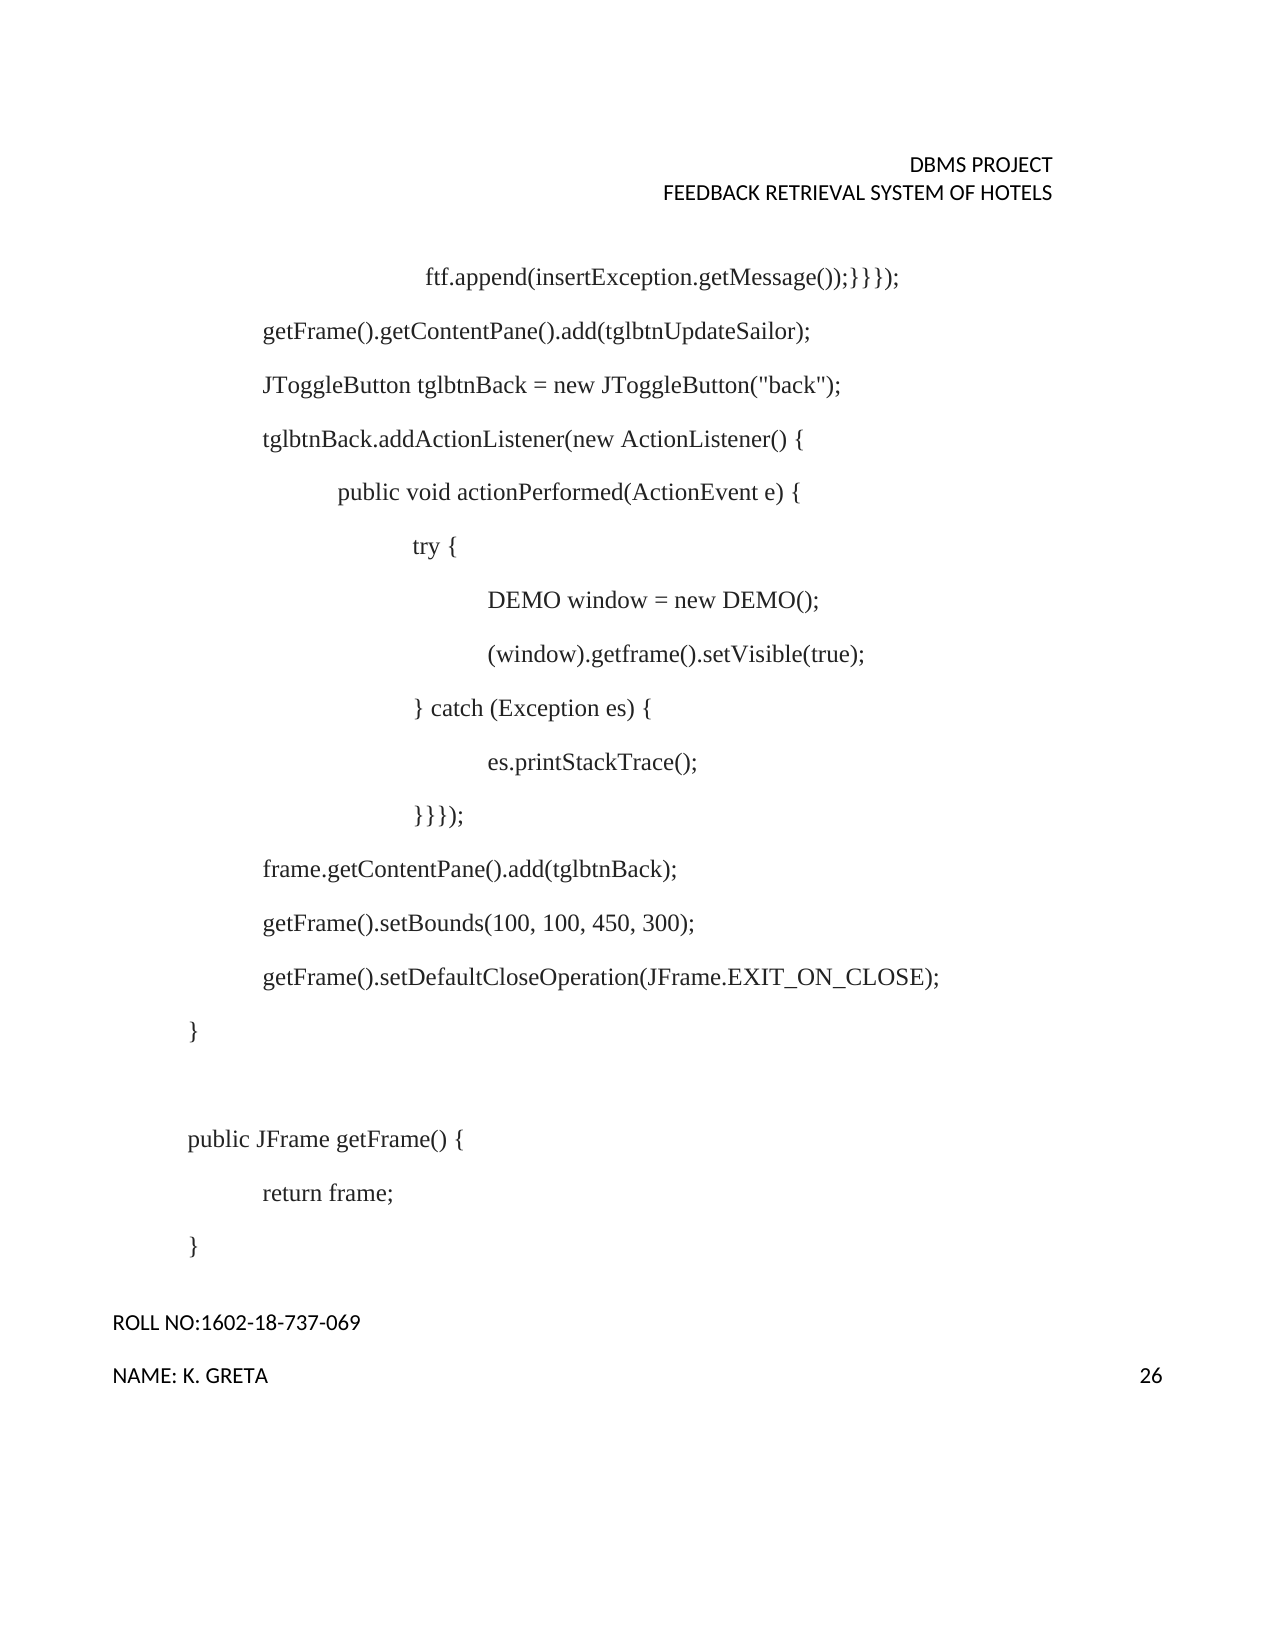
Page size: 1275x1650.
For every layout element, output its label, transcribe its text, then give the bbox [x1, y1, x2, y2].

text return frame; [112, 1178, 1162, 1206]
text getFrame().setBounds(100, 100, 450, 300); [112, 908, 1162, 937]
text frame.getContentPane().add(tglbtnBack); [112, 854, 1162, 883]
text DEMO window = new DEMO(); [112, 585, 1162, 614]
text (window).getframe().setVisible(true); [112, 639, 1162, 668]
text getFrame().getContentPane().add(tglbtnUpdateSailor); [112, 316, 1162, 345]
text } catch (Exception es) { [112, 693, 1162, 722]
text tglbtnBack.addActionListener(new ActionListener() { [112, 424, 1162, 452]
text getFrame().setDefaultCloseOperation(JFrame.EXIT_ON_CLOSE); [112, 962, 1162, 991]
text ftf.append(insertException.getMessage());}}}); [112, 262, 1162, 291]
text }}}); [112, 801, 1162, 829]
text try { [112, 531, 1162, 560]
text JToggleButton tglbtnBack = new JToggleButton("back"); [112, 370, 1162, 398]
text } [112, 1231, 1162, 1260]
text es.printStackTrace(); [112, 747, 1162, 776]
text public JFrame getFrame() { [112, 1124, 1162, 1152]
text public void actionPerformed(ActionEvent e) { [112, 477, 1162, 506]
text } [112, 1016, 1162, 1045]
